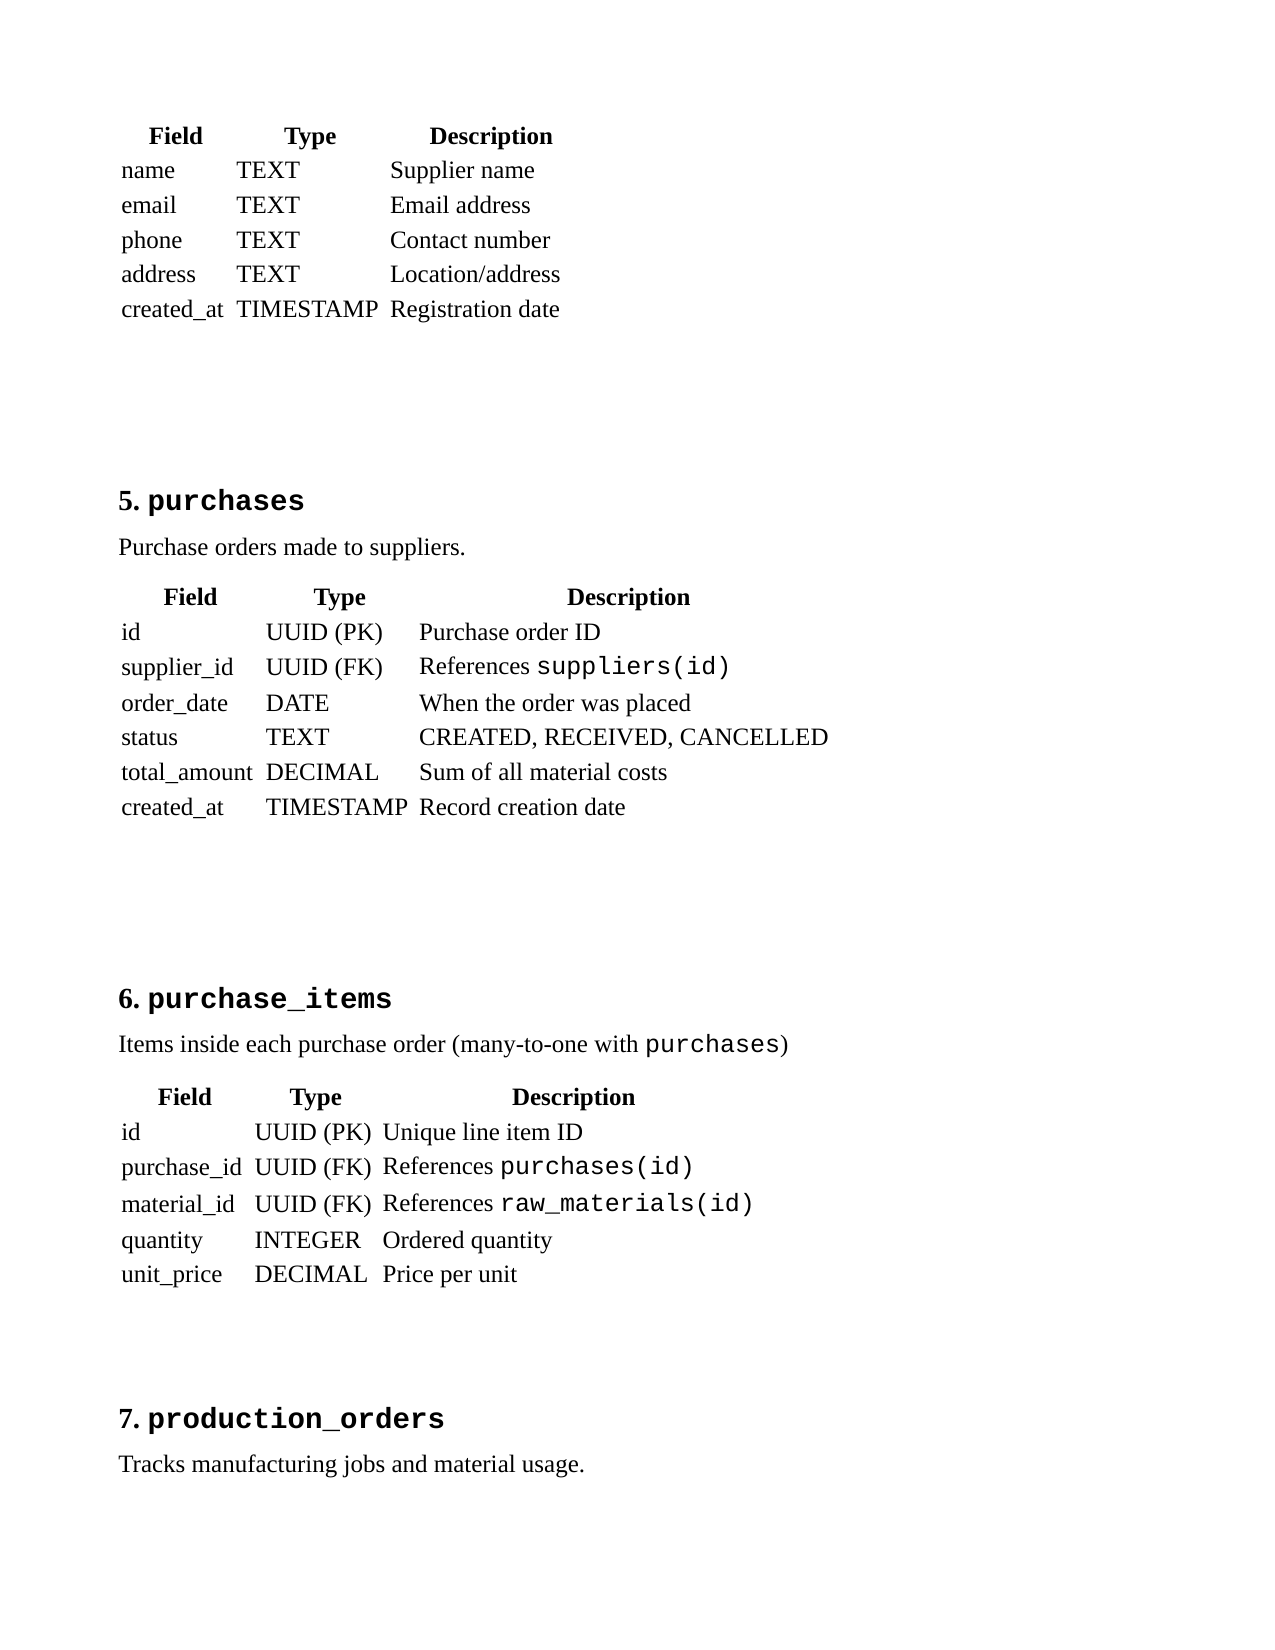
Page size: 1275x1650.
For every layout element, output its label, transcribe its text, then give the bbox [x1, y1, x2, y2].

table_header Description [380, 1079, 767, 1114]
table_cell TEXT [233, 187, 387, 222]
table_cell unit_price [118, 1256, 251, 1291]
table_header Type [251, 1079, 379, 1114]
table_cell status [118, 720, 263, 754]
table_cell total_amount [118, 754, 263, 789]
subtitle 6. purchase_items [118, 981, 1157, 1017]
table_cell References raw_materials(id) [380, 1185, 767, 1222]
table_cell supplier_id [118, 648, 263, 685]
table_header Field [118, 118, 233, 153]
table_cell DATE [263, 685, 416, 719]
table_header Description [387, 118, 595, 153]
table_cell Location/address [387, 256, 595, 291]
table_cell References suppliers(id) [416, 648, 841, 685]
table_cell UUID (PK) [251, 1114, 379, 1148]
table_cell Registration date [387, 291, 595, 326]
table_cell Contact number [387, 222, 595, 256]
table_header Type [263, 579, 416, 614]
table_header Description [416, 579, 841, 614]
table_cell Price per unit [380, 1256, 767, 1291]
table_cell UUID (FK) [263, 648, 416, 685]
table_cell UUID (PK) [263, 614, 416, 648]
subtitle 5. purchases [118, 483, 1157, 519]
table_cell id [118, 1114, 251, 1148]
table_cell Purchase order ID [416, 614, 841, 648]
table_cell Sum of all material costs [416, 754, 841, 789]
table_cell created_at [118, 291, 233, 326]
table_cell TEXT [233, 222, 387, 256]
table_cell TEXT [233, 153, 387, 187]
table_cell TIMESTAMP [263, 789, 416, 823]
table_cell INTEGER [251, 1222, 379, 1256]
table_cell UUID (FK) [251, 1149, 379, 1185]
table_cell References purchases(id) [380, 1149, 767, 1185]
table_cell address [118, 256, 233, 291]
table_header Field [118, 579, 263, 614]
table_cell Supplier name [387, 153, 595, 187]
table_cell phone [118, 222, 233, 256]
table_cell Ordered quantity [380, 1222, 767, 1256]
table_cell TEXT [263, 720, 416, 754]
table_cell quantity [118, 1222, 251, 1256]
table_cell DECIMAL [263, 754, 416, 789]
table_cell material_id [118, 1185, 251, 1222]
table_cell Record creation date [416, 789, 841, 823]
table_cell created_at [118, 789, 263, 823]
subtitle 7. production_orders [118, 1401, 1157, 1437]
table_cell purchase_id [118, 1149, 251, 1185]
table_cell TIMESTAMP [233, 291, 387, 326]
table_cell UUID (FK) [251, 1185, 379, 1222]
table_cell id [118, 614, 263, 648]
table_cell DECIMAL [251, 1256, 379, 1291]
text Purchase orders made to suppliers. [118, 532, 1157, 560]
table_cell email [118, 187, 233, 222]
table_header Field [118, 1079, 251, 1114]
table_cell CREATED, RECEIVED, CANCELLED [416, 720, 841, 754]
table_cell TEXT [233, 256, 387, 291]
text Items inside each purchase order (many-to-one with purchases) [118, 1029, 1157, 1060]
text Tracks manufacturing jobs and material usage. [118, 1449, 1157, 1478]
table_cell Email address [387, 187, 595, 222]
table_header Type [233, 118, 387, 153]
table_cell name [118, 153, 233, 187]
table_cell order_date [118, 685, 263, 719]
table_cell Unique line item ID [380, 1114, 767, 1148]
table_cell When the order was placed [416, 685, 841, 719]
